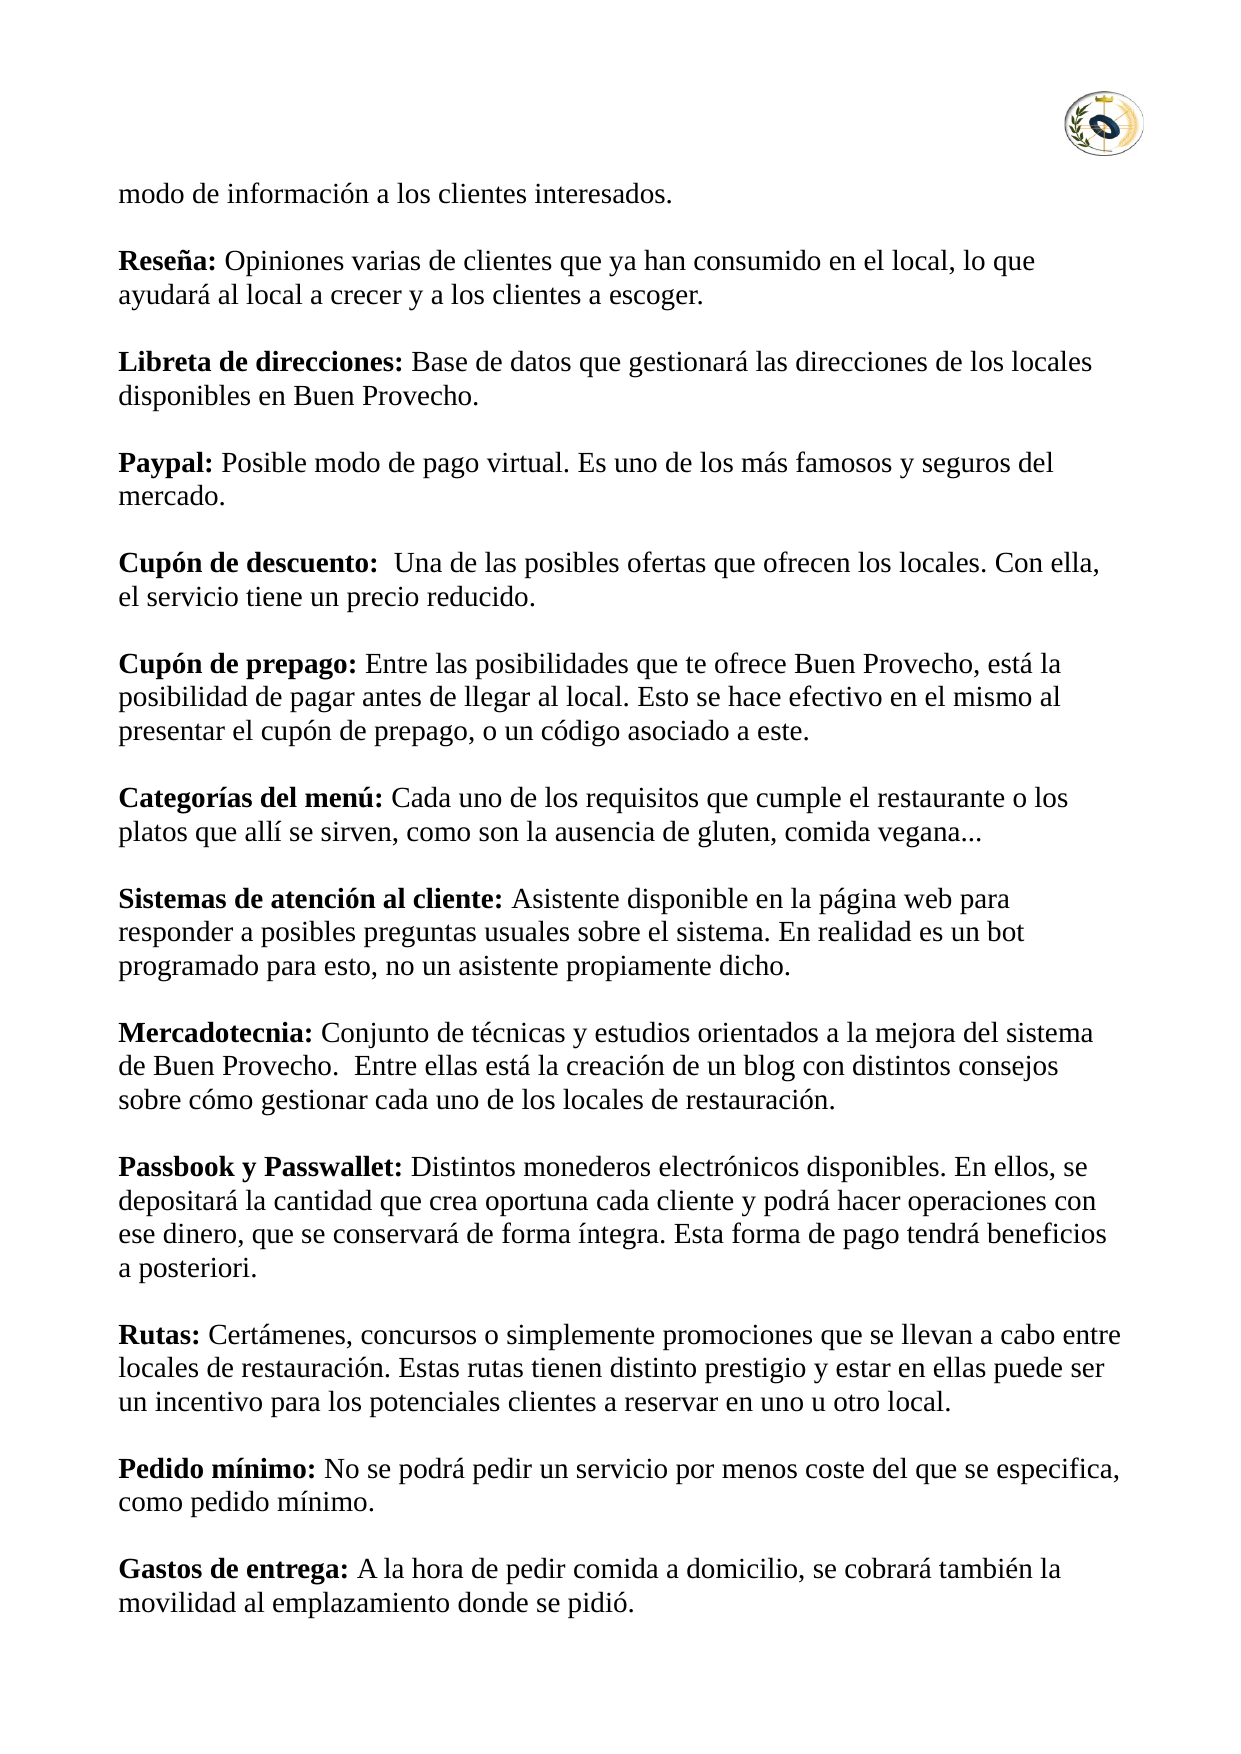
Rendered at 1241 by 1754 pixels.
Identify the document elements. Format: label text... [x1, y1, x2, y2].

text Sistemas de atención al cliente: Asistente disponible en la página web para responder a posibles preguntas usuales sobre el sistema. En realidad es un bot programado para esto, no un asistente propiamente dicho. [118, 881, 1122, 981]
text Cupón de prepago: Entre las posibilidades que te ofrece Buen Provecho, está la posibilidad de pagar antes de llegar al local. Esto se hace efectivo en el mismo al presentar el cupón de prepago, o un código asociado a este. [118, 646, 1122, 747]
text Passbook y Passwallet: Distintos monederos electrónicos disponibles. En ellos, se depositará la cantidad que crea oportuna cada cliente y podrá hacer operaciones con ese dinero, que se conservará de forma íntegra. Esta forma de pago tendrá beneficios a posteriori. [118, 1149, 1122, 1283]
text Paypal: Posible modo de pago virtual. Es uno de los más famosos y seguros del mercado. [118, 445, 1122, 512]
text Mercadotecnia: Conjunto de técnicas y estudios orientados a la mejora del sistema de Buen Provecho. Entre ellas está la creación de un blog con distintos consejos sobre cómo gestionar cada uno de los locales de restauración. [118, 1015, 1122, 1116]
text Libreta de direcciones: Base de datos que gestionará las direcciones de los locales disponibles en Buen Provecho. [118, 344, 1122, 411]
text Cupón de descuento: Una de las posibles ofertas que ofrecen los locales. Con ella, el servicio tiene un precio reducido. [118, 545, 1122, 612]
text Reseña: Opiniones varias de clientes que ya han consumido en el local, lo que ayudará al local a crecer y a los clientes a escoger. [118, 243, 1122, 311]
text modo de información a los clientes interesados. [118, 176, 1122, 210]
text Pedido mínimo: No se podrá pedir un servicio por menos coste del que se especifica, como pedido mínimo. [118, 1451, 1122, 1518]
text Categorías del menú: Cada uno de los requisitos que cumple el restaurante o los platos que allí se sirven, como son la ausencia de gluten, comida vegana... [118, 780, 1122, 847]
text Rutas: Certámenes, concursos o simplemente promociones que se llevan a cabo entre locales de restauración. Estas rutas tienen distinto prestigio y estar en ellas puede ser un incentivo para los potenciales clientes a reservar en uno u otro local. [118, 1317, 1122, 1417]
text Gastos de entrega: A la hora de pedir comida a domicilio, se cobrará también la movilidad al emplazamiento donde se pidió. [118, 1552, 1122, 1619]
picture [1064, 91, 1144, 156]
